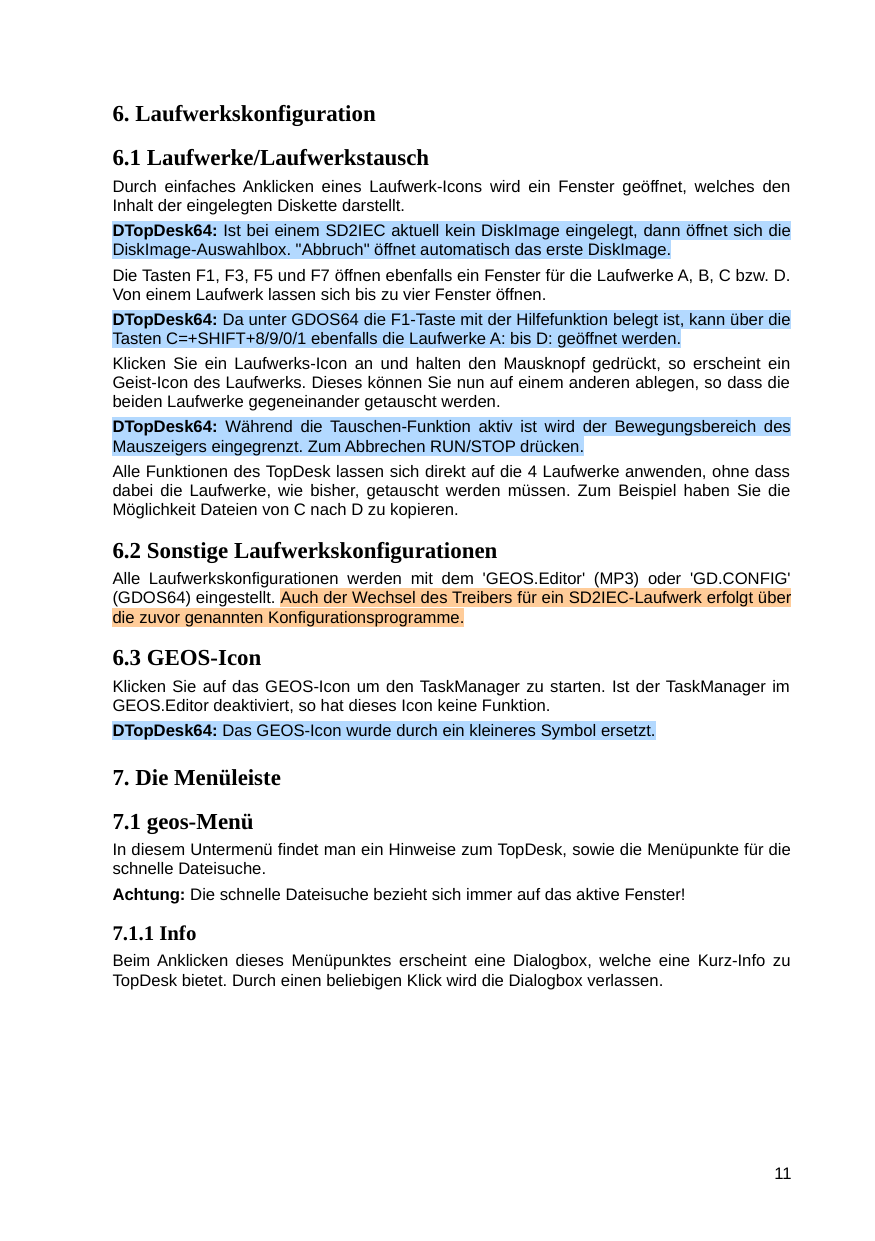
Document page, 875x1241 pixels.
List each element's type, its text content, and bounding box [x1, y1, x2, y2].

text DTopDesk64: Das GEOS-Icon wurde durch ein kleineres Symbol ersetzt. [656, 721, 791, 740]
text Alle Funktionen des TopDesk lassen sich direkt auf die 4 Laufwerke anwenden, ohne dass dabei die Laufwerke, wie bisher, getauscht werden müssen. Zum Beispiel haben Sie die Möglichkeit Dateien von C nach D zu kopieren. [112, 462, 791, 519]
subtitle 7.1.1 Info [112, 921, 791, 945]
text Klicken Sie auf das GEOS-Icon um den TaskManager zu starten. Ist der TaskManager im GEOS.Editor deaktiviert, so hat dieses Icon keine Funktion. [112, 677, 791, 715]
text Durch einfaches Anklicken eines Laufwerk-Icons wird ein Fenster geöffnet, welches den Inhalt der eingelegten Diskette darstellt. [112, 177, 791, 215]
text DTopDesk64: Während die Tauschen-Funktion aktiv ist wird der Bewegungsbereich des Mauszeigers eingegrenzt. Zum Abbrechen RUN/STOP drücken. [584, 436, 791, 456]
subtitle 6.3 GEOS-Icon [112, 644, 791, 671]
subtitle 6. Laufwerkskonfiguration [112, 100, 791, 127]
text Die Tasten F1, F3, F5 und F7 öffnen ebenfalls ein Fenster für die Laufwerke A, B, C bzw. D. Von einem Laufwerk lassen sich bis zu vier Fenster öffnen. [112, 265, 791, 304]
subtitle 7.1 geos-Menü [112, 808, 791, 834]
subtitle 6.1 Laufwerke/Laufwerkstausch [112, 144, 791, 171]
text In diesem Untermenü findet man ein Hinweise zum TopDesk, sowie die Menüpunkte für die schnelle Dateisuche. [112, 840, 791, 878]
text Klicken Sie ein Laufwerks-Icon an und halten den Mausknopf gedrückt, so erscheint ein Geist-Icon des Laufwerks. Dieses können Sie nun auf einem anderen ablegen, so dass die beiden Laufwerke gegeneinander getauscht werden. [112, 354, 791, 411]
subtitle 6.2 Sonstige Laufwerkskonfigurationen [112, 537, 791, 563]
subtitle 7. Die Menüleiste [112, 764, 791, 790]
text Beim Anklicken dieses Menüpunktes erscheint eine Dialogbox, welche eine Kurz-Info zu TopDesk bietet. Durch einen beliebigen Klick wird die Dialogbox verlassen. [112, 951, 791, 989]
text Alle Laufwerkskonfigurationen werden mit dem 'GEOS.Editor' (MP3) oder 'GD.CONFIG' (GDOS64) eingestellt. Auch der Wechsel des Treibers für ein SD2IEC-Laufwerk erfolgt über die zuvor genannten Konfigurationsprogramme. [112, 569, 791, 627]
text Achtung: Die schnelle Dateisuche bezieht sich immer auf das aktive Fenster! [112, 884, 791, 903]
